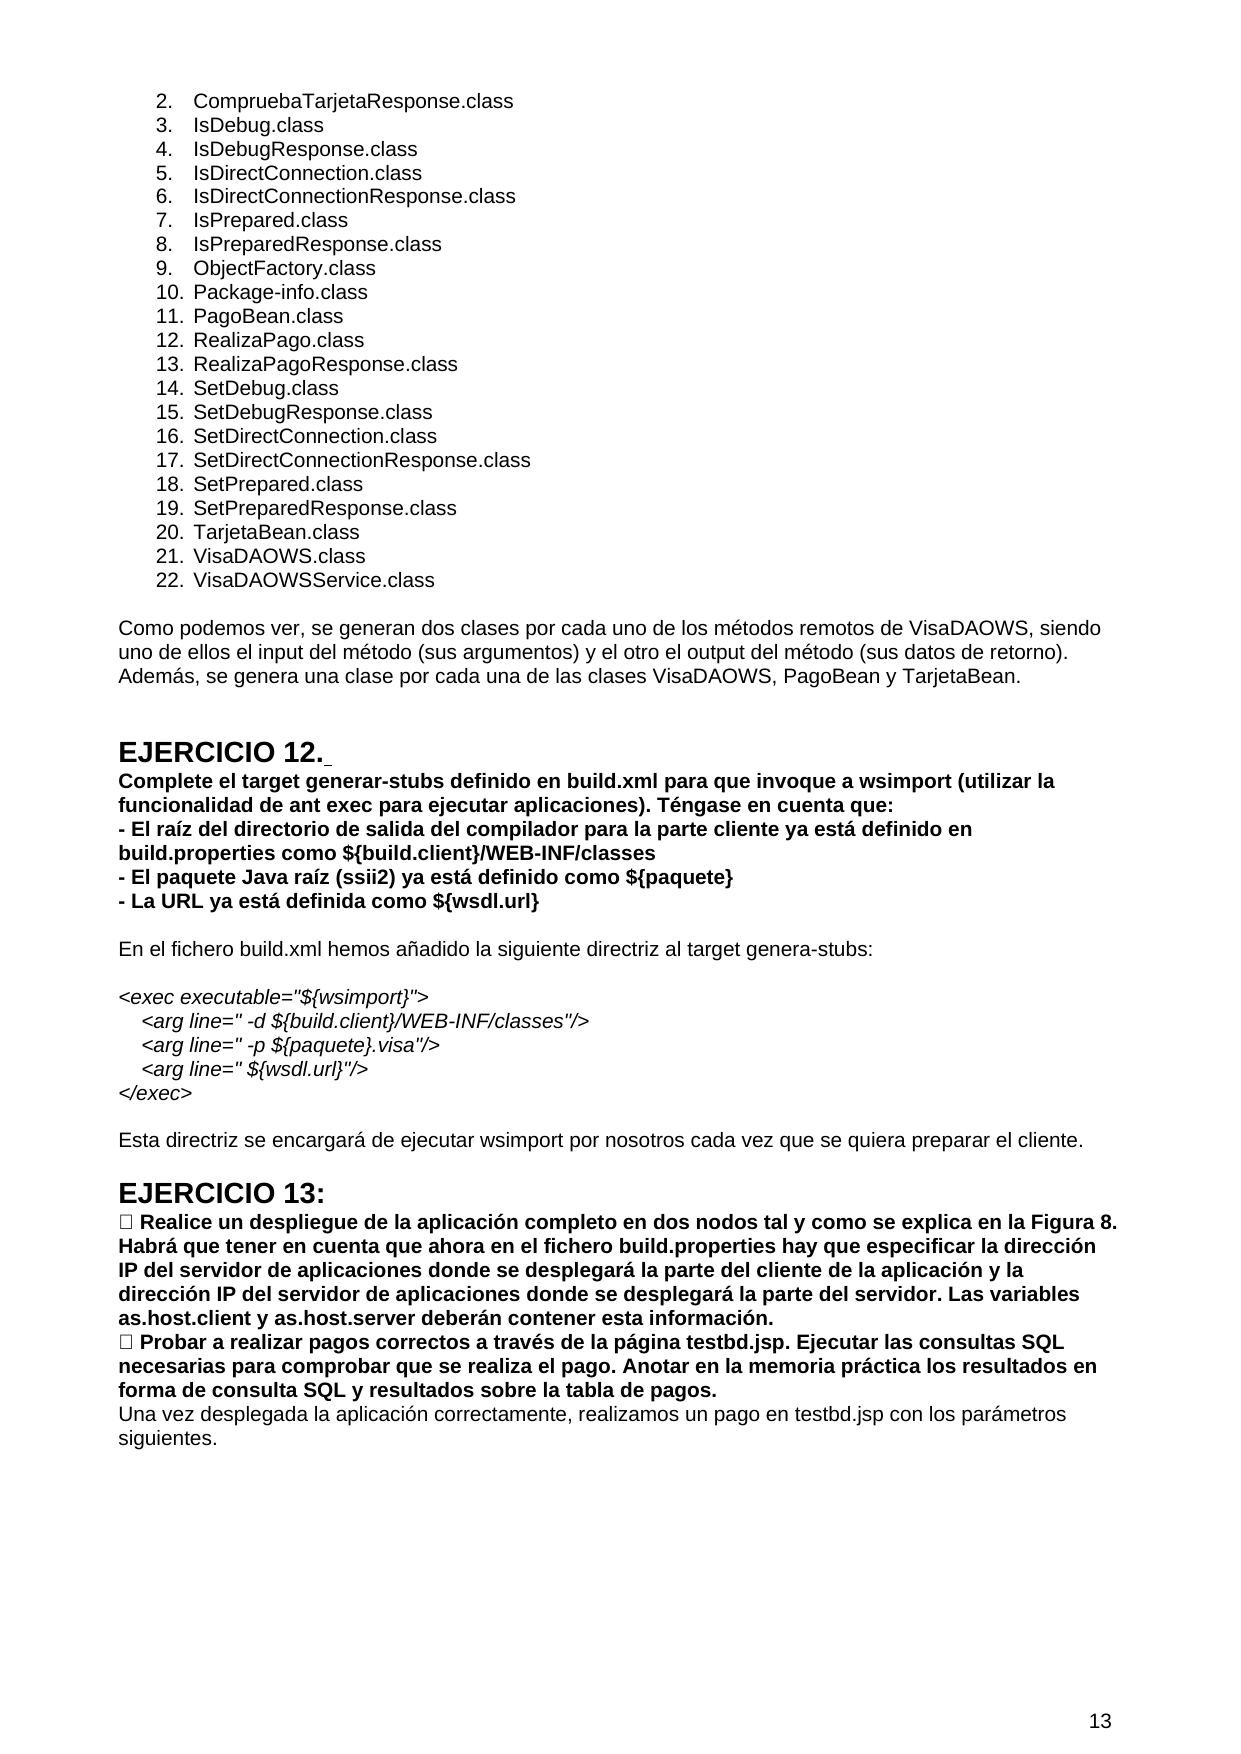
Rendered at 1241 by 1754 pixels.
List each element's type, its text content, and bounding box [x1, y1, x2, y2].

subtitle IsDirectConnection.class [156, 160, 1122, 184]
subtitle </exec> [118, 1080, 1122, 1104]
subtitle <arg line=" -d ${build.client}/WEB-INF/classes"/> [118, 1008, 1122, 1032]
subtitle IsDirectConnectionResponse.class [156, 184, 1122, 208]
subtitle SetDirectConnection.class [156, 424, 1122, 448]
subtitle Esta directriz se encargará de ejecutar wsimport por nosotros cada vez que se quiera preparar el cliente. [118, 1128, 1122, 1152]
subtitle Package-info.class [156, 280, 1122, 304]
subtitle - El paquete Java raíz (ssii2) ya está definido como ${paquete} [118, 865, 1122, 889]
subtitle IsDebugResponse.class [156, 136, 1122, 160]
subtitle - La URL ya está definida como ${wsdl.url} [118, 889, 1122, 913]
subtitle SetDirectConnectionResponse.class [156, 448, 1122, 472]
subtitle EJERCICIO 13: [118, 1176, 1122, 1210]
subtitle RealizaPago.class [156, 328, 1122, 352]
subtitle <arg line=" ${wsdl.url}"/> [118, 1056, 1122, 1080]
subtitle - El raíz del directorio de salida del compilador para la parte cliente ya está definido en build.properties como ${build.client}/WEB-INF/classes [118, 817, 1122, 865]
subtitle RealizaPagoResponse.class [156, 352, 1122, 376]
subtitle <arg line=" -p ${paquete}.visa"/> [118, 1032, 1122, 1056]
subtitle ObjectFactory.class [156, 256, 1122, 280]
subtitle CompruebaTarjetaResponse.class [156, 88, 1122, 112]
subtitle  Realice un despliegue de la aplicación completo en dos nodos tal y como se explica en la Figura 8. Habrá que tener en cuenta que ahora en el fichero build.properties hay que especificar la dirección IP del servidor de aplicaciones donde se desplegará la parte del cliente de la aplicación y la dirección IP del servidor de aplicaciones donde se desplegará la parte del servidor. Las variables as.host.client y as.host.server deberán contener esta información. [118, 1210, 1122, 1329]
subtitle SetDebug.class [156, 376, 1122, 400]
subtitle SetDebugResponse.class [156, 400, 1122, 424]
subtitle En el fichero build.xml hemos añadido la siguiente directriz al target genera-stubs: [118, 937, 1122, 961]
subtitle Una vez desplegada la aplicación correctamente, realizamos un pago en testbd.jsp con los parámetros siguientes. [118, 1401, 1122, 1449]
subtitle IsPrepared.class [156, 208, 1122, 232]
subtitle EJERCICIO 12. [118, 735, 1122, 769]
subtitle <exec executable="${wsimport}"> [118, 984, 1122, 1008]
subtitle SetPreparedResponse.class [156, 496, 1122, 520]
subtitle IsPreparedResponse.class [156, 232, 1122, 256]
subtitle Complete el target generar-stubs definido en build.xml para que invoque a wsimport (utilizar la funcionalidad de ant exec para ejecutar aplicaciones). Téngase en cuenta que: [118, 769, 1122, 817]
subtitle Además, se genera una clase por cada una de las clases VisaDAOWS, PagoBean y TarjetaBean. [118, 663, 1122, 687]
subtitle Como podemos ver, se generan dos clases por cada uno de los métodos remotos de VisaDAOWS, siendo uno de ellos el input del método (sus argumentos) y el otro el output del método (sus datos de retorno). [118, 616, 1122, 663]
subtitle PagoBean.class [156, 304, 1122, 328]
subtitle IsDebug.class [156, 112, 1122, 136]
subtitle TarjetaBean.class [156, 520, 1122, 544]
subtitle SetPrepared.class [156, 472, 1122, 496]
subtitle  Probar a realizar pagos correctos a través de la página testbd.jsp. Ejecutar las consultas SQL necesarias para comprobar que se realiza el pago. Anotar en la memoria práctica los resultados en forma de consulta SQL y resultados sobre la tabla de pagos. [118, 1329, 1122, 1401]
subtitle VisaDAOWSService.class [156, 568, 1122, 592]
subtitle VisaDAOWS.class [156, 544, 1122, 568]
